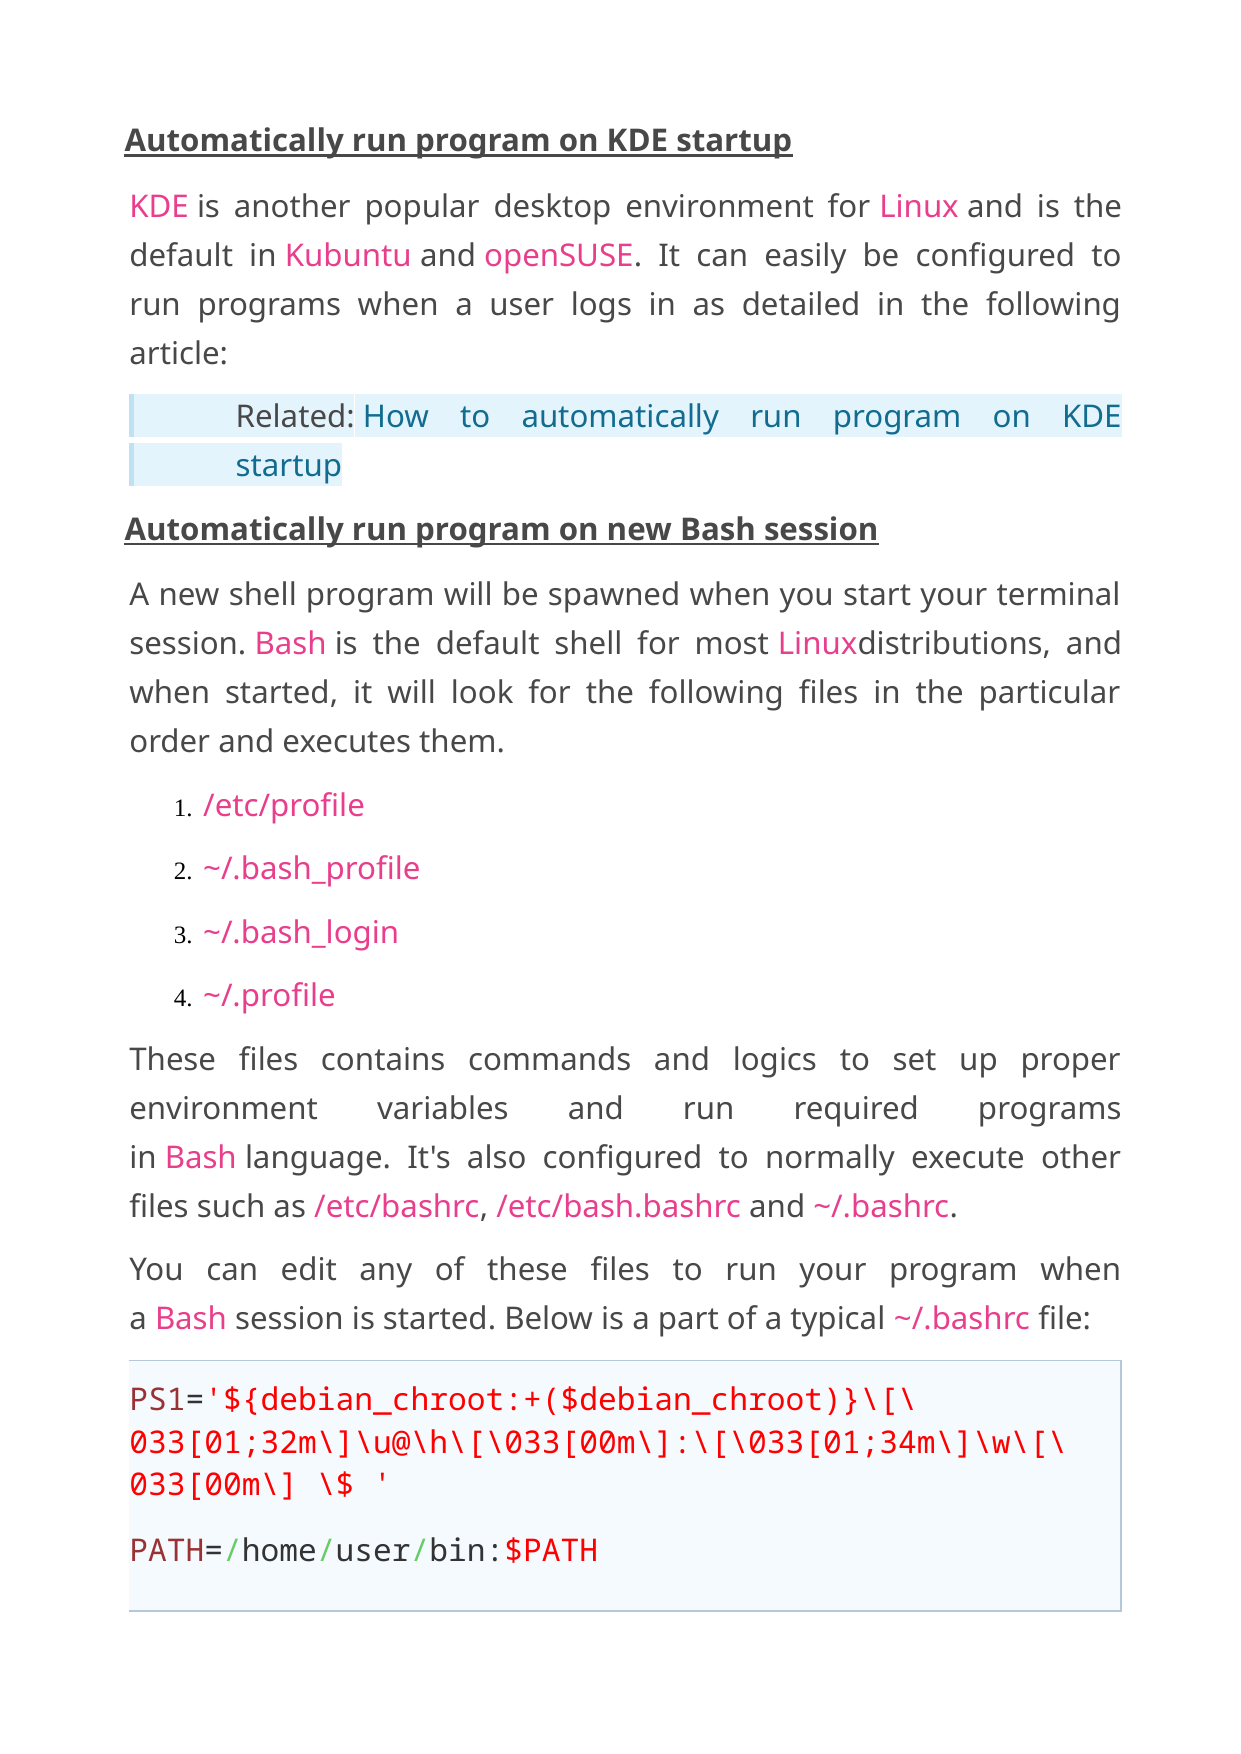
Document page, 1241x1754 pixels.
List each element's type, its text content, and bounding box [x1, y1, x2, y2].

text PS1='${debian_chroot:+($debian_chroot)}\[\033[01;32m\]\u@\h\[\033[00m\]:\[\033[01;34m\]\w\[\033[00m\] \$ ' [129, 1361, 1120, 1488]
text A new shell program will be spawned when you start your terminal session. Bash is the default shell for most Linuxdistributions, and when started, it will look for the following files in the particular order and executes them. [129, 572, 1122, 762]
text You can edit any of these files to run your program when a Bash session is started. Below is a part of a typical ~/.bashrc file: [129, 1247, 1122, 1339]
text These files contains commands and logics to set up proper environment variables and run required programs in Bash language. It's also configured to normally execute other files such as /etc/bashrc, /etc/bash.bashrc and ~/.bashrc. [129, 1037, 1122, 1226]
text PATH=/home/user/bin:$PATH [129, 1511, 1120, 1554]
list ~/.bash_profile [173, 846, 1122, 889]
text KDE is another popular desktop environment for Linux and is the default in Kubuntu and openSUSE. It can easily be configured to run programs when a user logs in as detailed in the following article: [129, 184, 1122, 373]
subtitle Automatically run program on new Bash session [124, 507, 1122, 549]
subtitle Automatically run program on KDE startup [124, 118, 1122, 161]
text Related: How to automatically run program on KDE startup [129, 394, 1122, 486]
list /etc/profile [173, 783, 1122, 825]
list ~/.profile [173, 973, 1122, 1016]
list ~/.bash_login [173, 910, 1122, 952]
